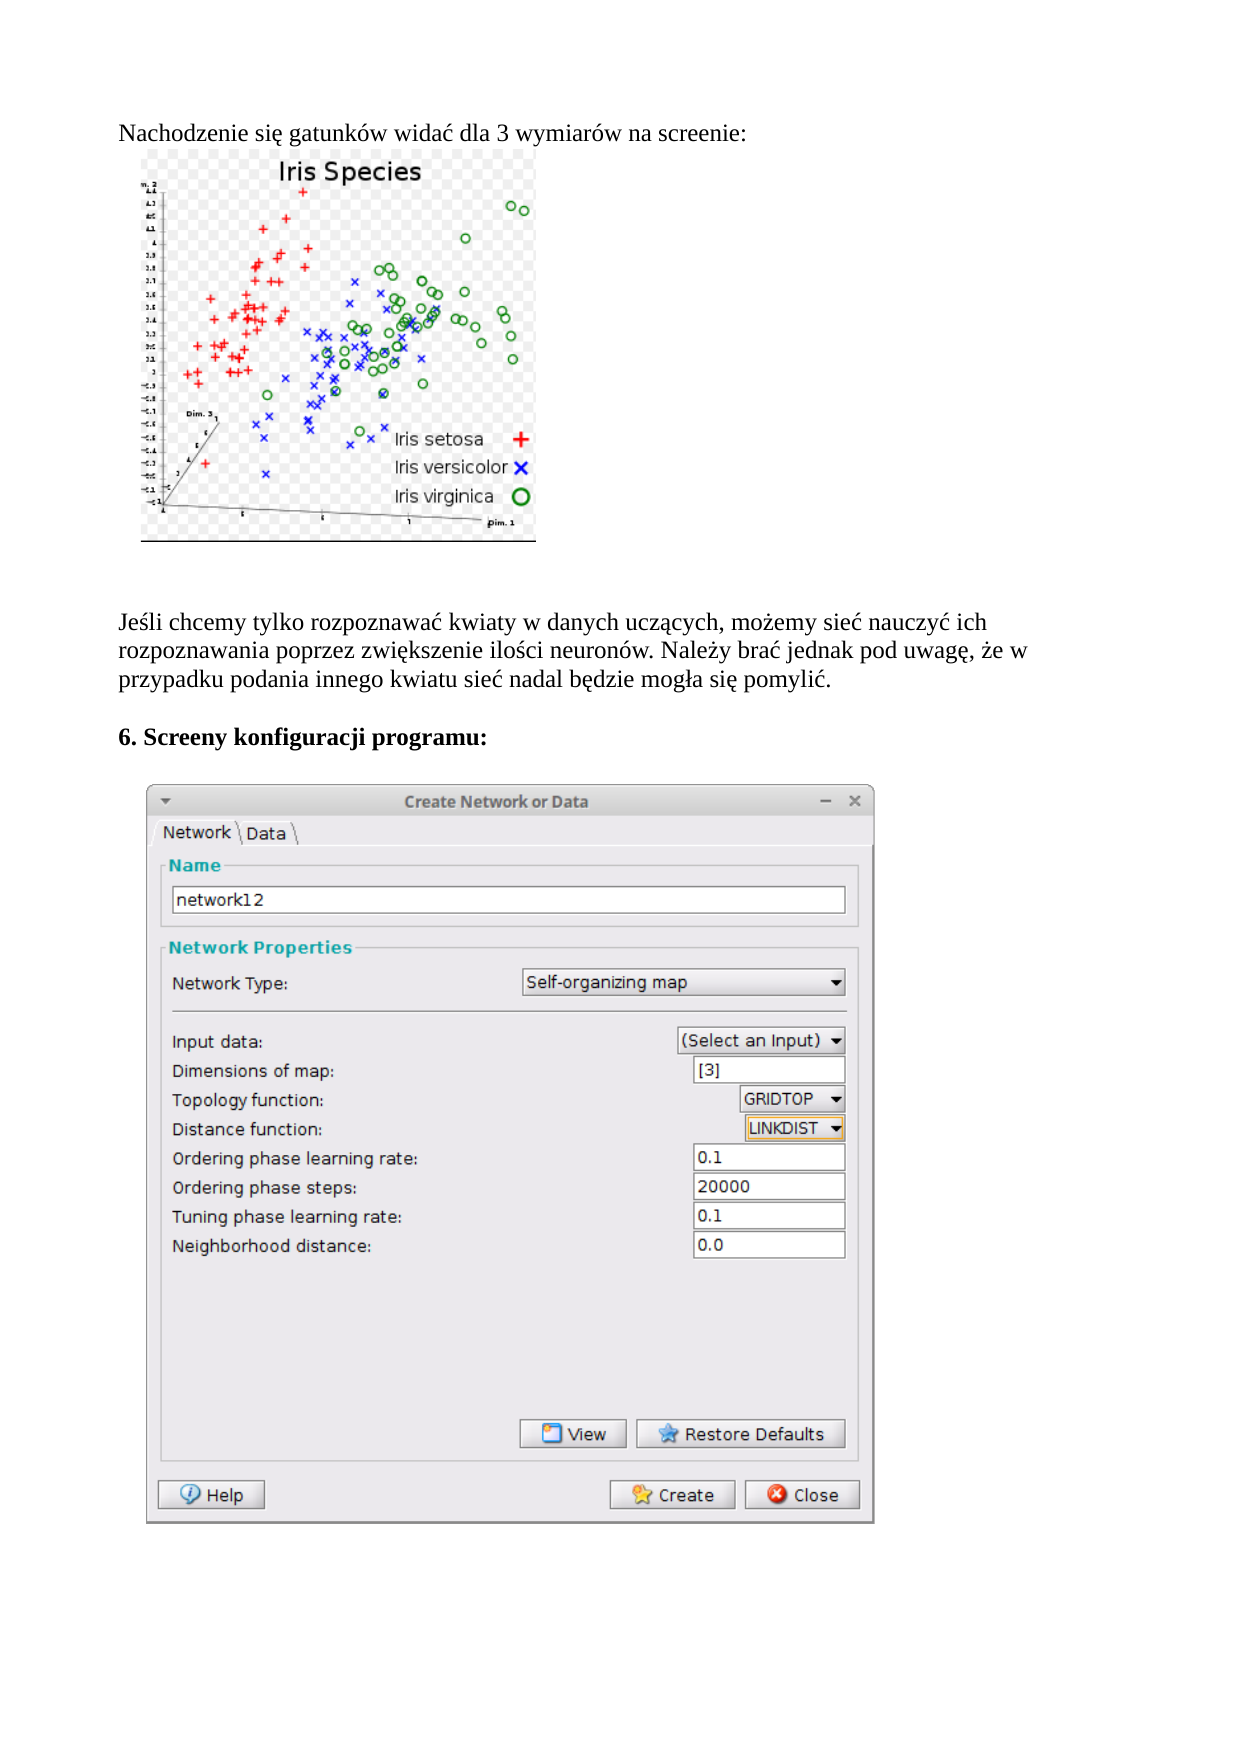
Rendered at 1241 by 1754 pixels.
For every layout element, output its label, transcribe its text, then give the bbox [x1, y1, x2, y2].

picture [146, 784, 875, 1524]
picture [140, 149, 536, 542]
text Jeśli chcemy tylko rozpoznawać kwiaty w danych uczących, możemy sieć nauczyć ich rozpoznawania poprzez zwiększenie ilości neuronów. Należy brać jednak pod uwagę, że w przypadku podania innego kwiatu sieć nadal będzie mogła się pomylić. [118, 607, 1122, 693]
text Nachodzenie się gatunków widać dla 3 wymiarów na screenie: [118, 118, 1122, 147]
text 6. Screeny konfiguracji programu: [118, 722, 1122, 751]
